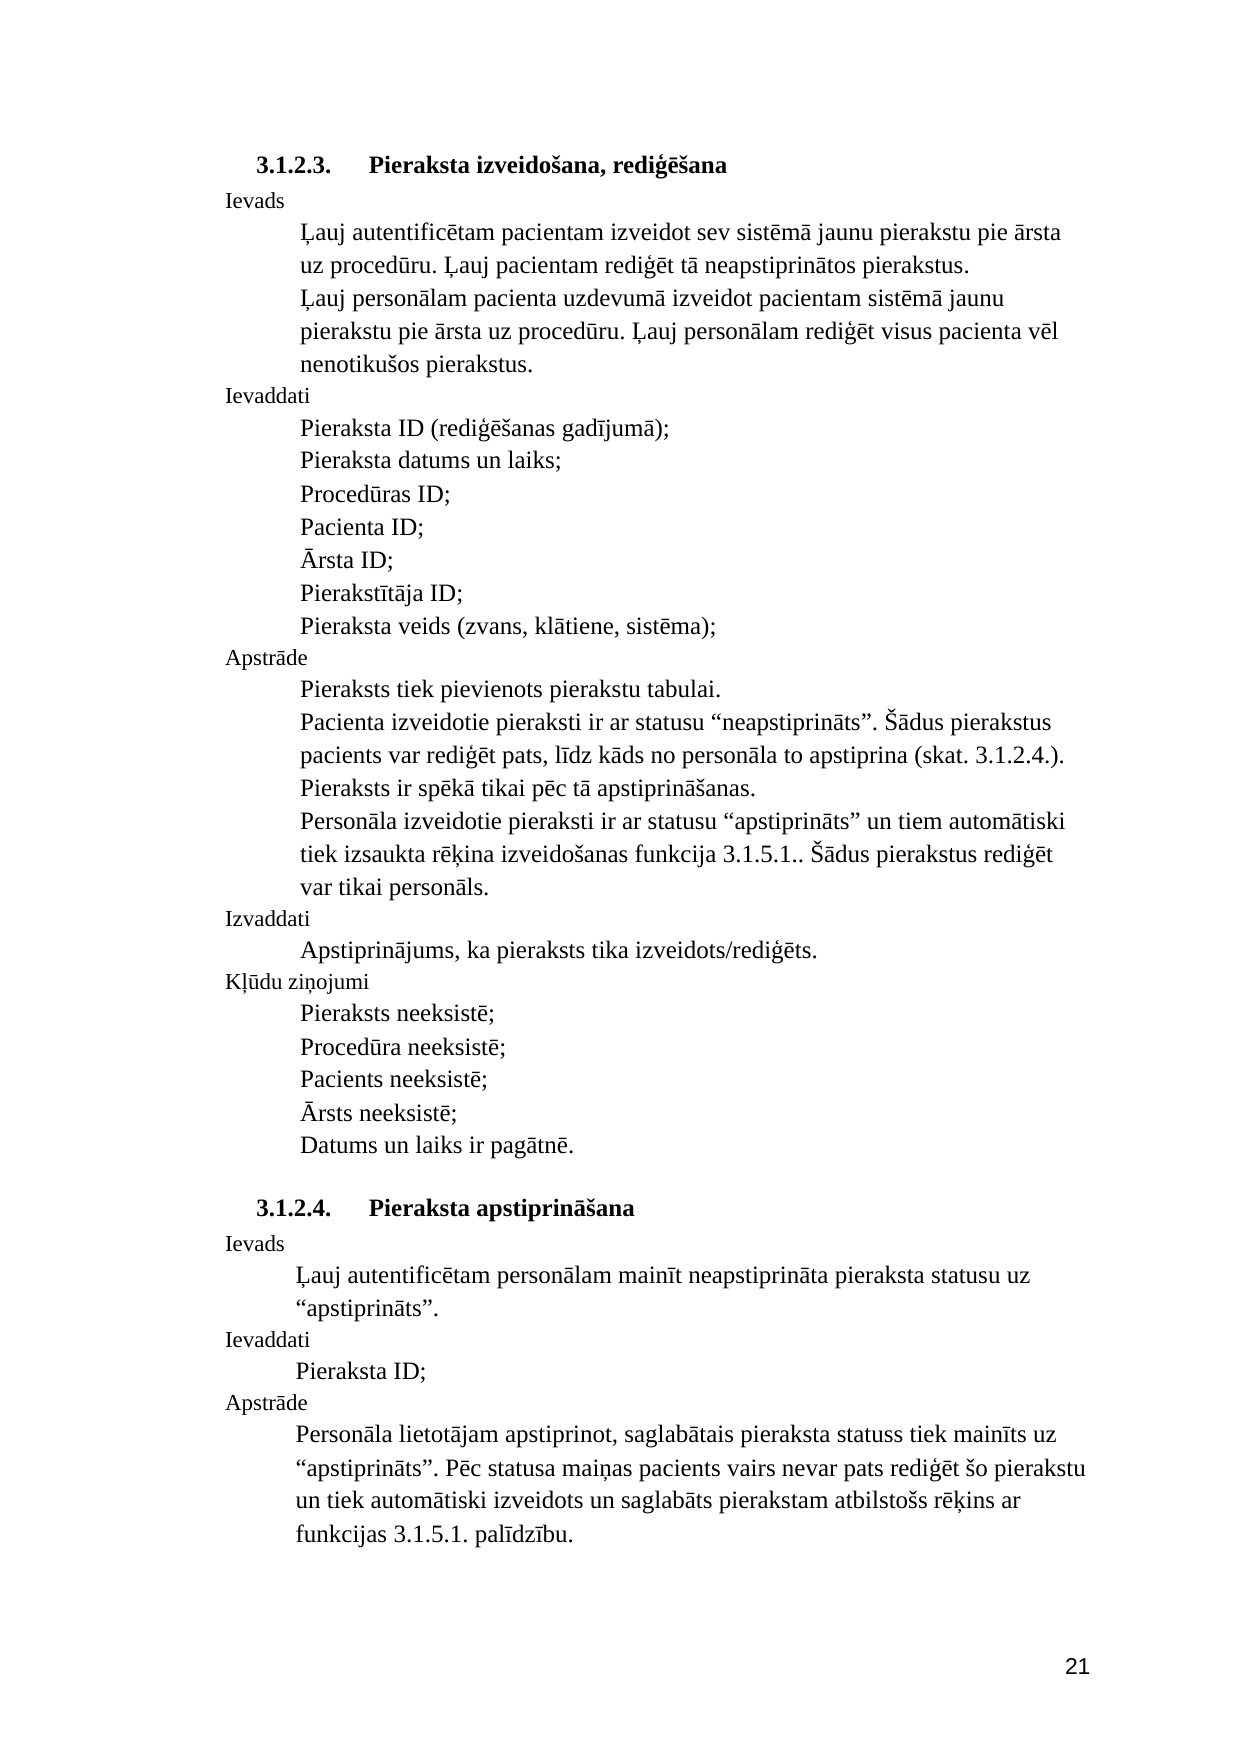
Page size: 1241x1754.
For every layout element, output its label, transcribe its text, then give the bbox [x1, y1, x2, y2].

text Pieraksta datums un laiks; [300, 446, 1090, 474]
text Pieraksta ID (rediģēšanas gadījumā); [300, 413, 1090, 441]
text Ievads [225, 187, 1090, 213]
text Pieraksts neeksistē; [300, 998, 1090, 1027]
text Ļauj autentificētam personālam mainīt neapstiprināta pieraksta statusu uz “apstiprināts”. [295, 1260, 1090, 1322]
text Ievaddati [225, 382, 1090, 409]
text Ļauj autentificētam pacientam izveidot sev sistēmā jaunu pierakstu pie ārsta uz procedūru. Ļauj pacientam rediģēt tā neapstiprinātos pierakstus. [300, 217, 1090, 279]
text Pieraksts tiek pievienots pierakstu tabulai. [300, 674, 1090, 703]
text Pierakstītāja ID; [300, 578, 1090, 606]
text Kļūdu ziņojumi [225, 968, 1090, 995]
text Apstrāde [225, 644, 1090, 670]
text Pacienta izveidotie pieraksti ir ar statusu “neapstiprināts”. Šādus pierakstus pacients var rediģēt pats, līdz kāds no personāla to apstiprina (skat. 3.1.2.4.). Pieraksts ir spēkā tikai pēc tā apstiprināšanas. [300, 707, 1090, 802]
text Personāla izveidotie pieraksti ir ar statusu “apstiprināts” un tiem automātiski tiek izsaukta rēķina izveidošanas funkcija 3.1.5.1.. Šādus pierakstus rediģēt var tikai personāls. [300, 806, 1090, 901]
text Pacients neeksistē; [300, 1064, 1090, 1093]
text Personāla lietotājam apstiprinot, saglabātais pieraksta statuss tiek mainīts uz “apstiprināts”. Pēc statusa maiņas pacients vairs nevar pats rediģēt šo pierakstu un tiek automātiski izveidots un saglabāts pierakstam atbilstošs rēķins ar funkcijas 3.1.5.1. palīdzību. [295, 1419, 1090, 1547]
text Ievaddati [225, 1326, 1090, 1352]
text Pacienta ID; [300, 512, 1090, 540]
text Datums un laiks ir pagātnē. [300, 1131, 1090, 1159]
text Pieraksta ID; [295, 1356, 1090, 1385]
text Apstiprinājums, ka pieraksts tika izveidots/rediģēts. [300, 935, 1090, 964]
text Izvaddati [225, 905, 1090, 931]
text Ārsta ID; [300, 545, 1090, 573]
text Procedūra neeksistē; [300, 1032, 1090, 1060]
text Pieraksta veids (zvans, klātiene, sistēma); [300, 611, 1090, 639]
text Procedūras ID; [300, 479, 1090, 507]
text Ārsts neeksistē; [300, 1098, 1090, 1126]
text Ļauj personālam pacienta uzdevumā izveidot pacientam sistēmā jaunu pierakstu pie ārsta uz procedūru. Ļauj personālam rediģēt visus pacienta vēl nenotikušos pierakstus. [300, 283, 1090, 378]
subtitle Pieraksta izveidošana, rediģēšana [331, 150, 1090, 179]
text Apstrāde [225, 1389, 1090, 1416]
text Ievads [225, 1230, 1090, 1256]
subtitle Pieraksta apstiprināšana [331, 1193, 1090, 1222]
